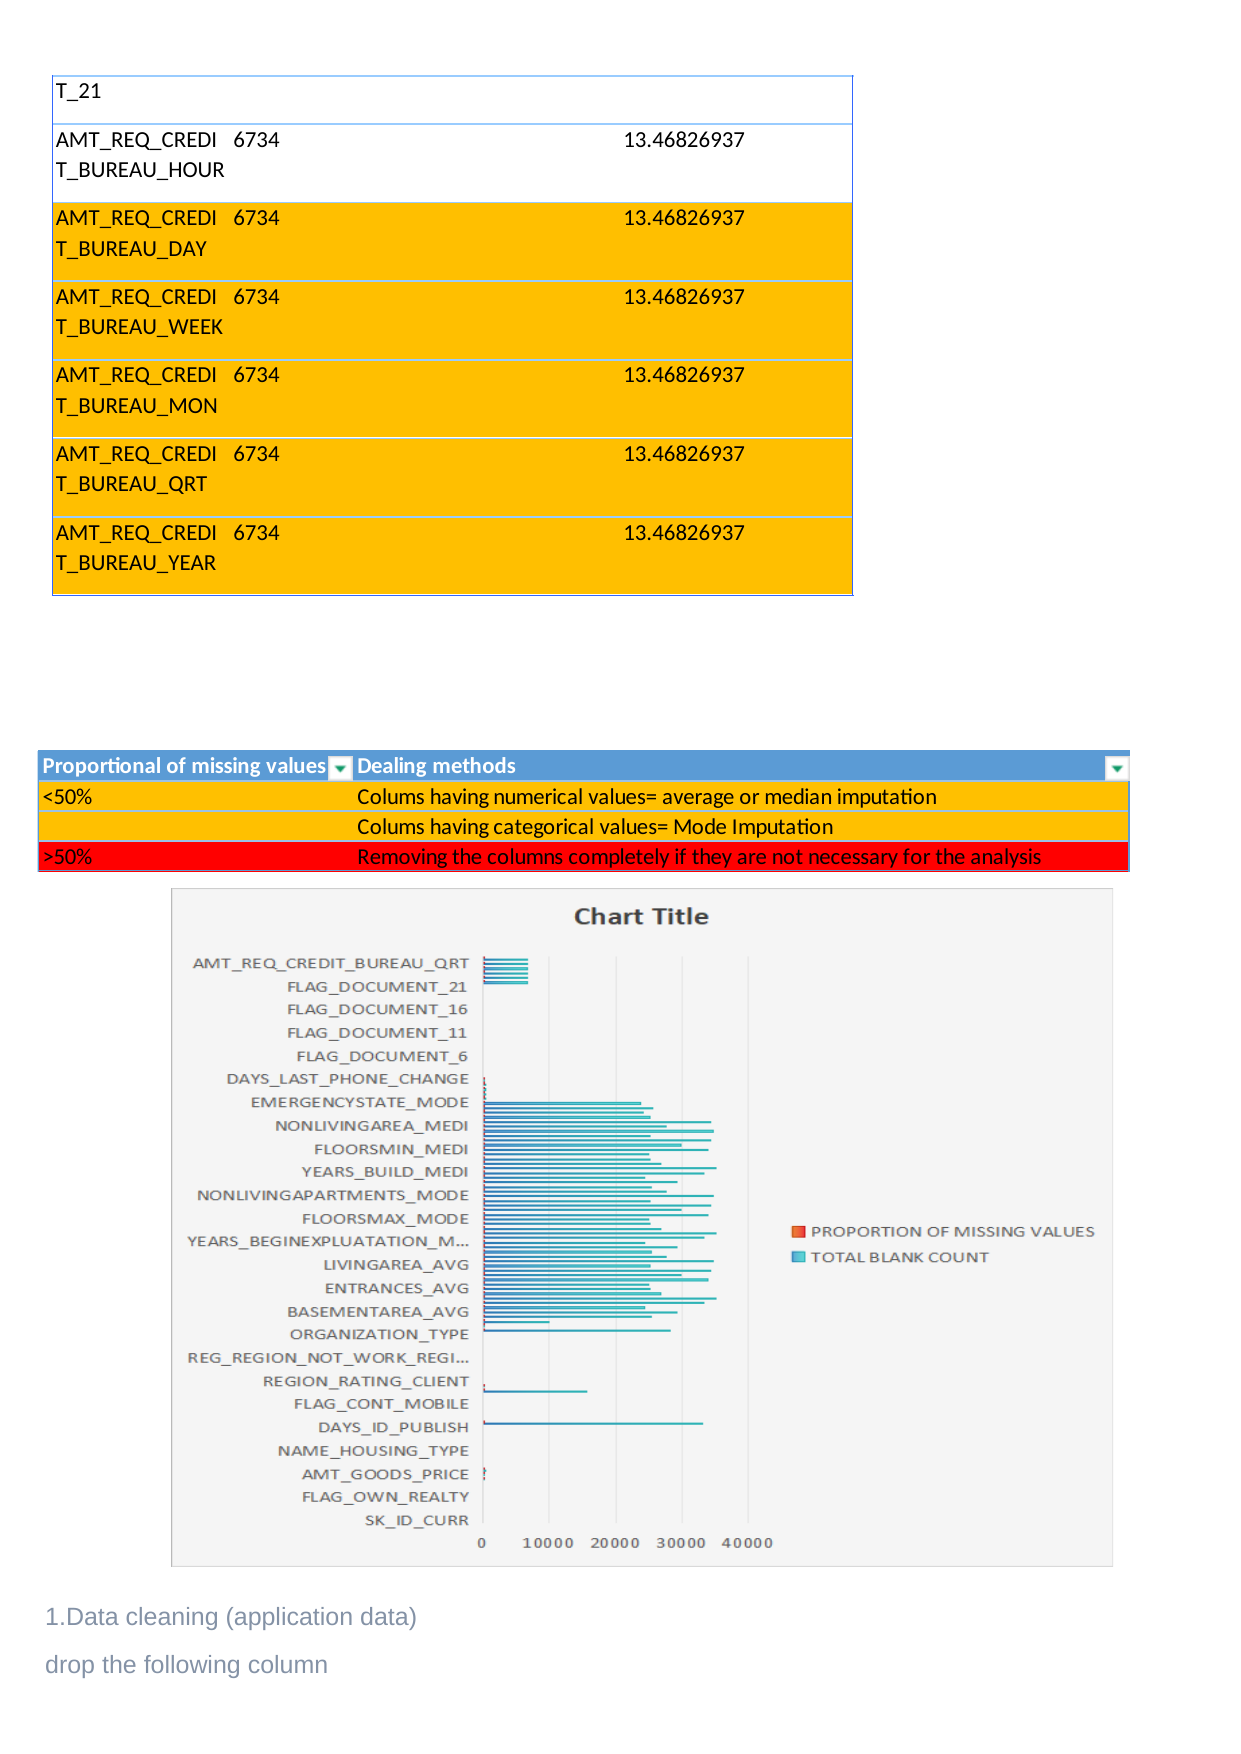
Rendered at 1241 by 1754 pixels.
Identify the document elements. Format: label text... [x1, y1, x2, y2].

table_cell 6734 [230, 361, 620, 437]
text drop the following column [45, 1650, 1239, 1678]
table_cell 13.46826937 [620, 439, 852, 516]
table_cell AMT_REQ_CREDIT_BUREAU_QRT [53, 439, 230, 516]
table_cell 13.46826937 [620, 282, 852, 359]
table_cell 6734 [230, 518, 620, 594]
picture [170, 888, 1114, 1567]
table_cell [620, 77, 852, 123]
table_cell 6734 [230, 282, 620, 359]
table_cell 13.46826937 [620, 203, 852, 280]
table_cell 13.46826937 [620, 125, 852, 202]
table_cell AMT_REQ_CREDIT_BUREAU_HOUR [53, 125, 230, 202]
table_cell 13.46826937 [620, 361, 852, 437]
table_cell 13.46826937 [620, 518, 852, 594]
text 1.Data cleaning (application data) [45, 1602, 1239, 1631]
table_cell [230, 77, 620, 123]
table_cell 6734 [230, 125, 620, 202]
table_cell AMT_REQ_CREDIT_BUREAU_WEEK [53, 282, 230, 359]
table_cell AMT_REQ_CREDIT_BUREAU_DAY [53, 203, 230, 280]
table_cell 6734 [230, 439, 620, 516]
table_cell AMT_REQ_CREDIT_BUREAU_MON [53, 361, 230, 437]
table_cell AMT_REQ_CREDIT_BUREAU_YEAR [53, 518, 230, 594]
table_cell T_21 [53, 77, 230, 123]
table_cell 6734 [230, 203, 620, 280]
